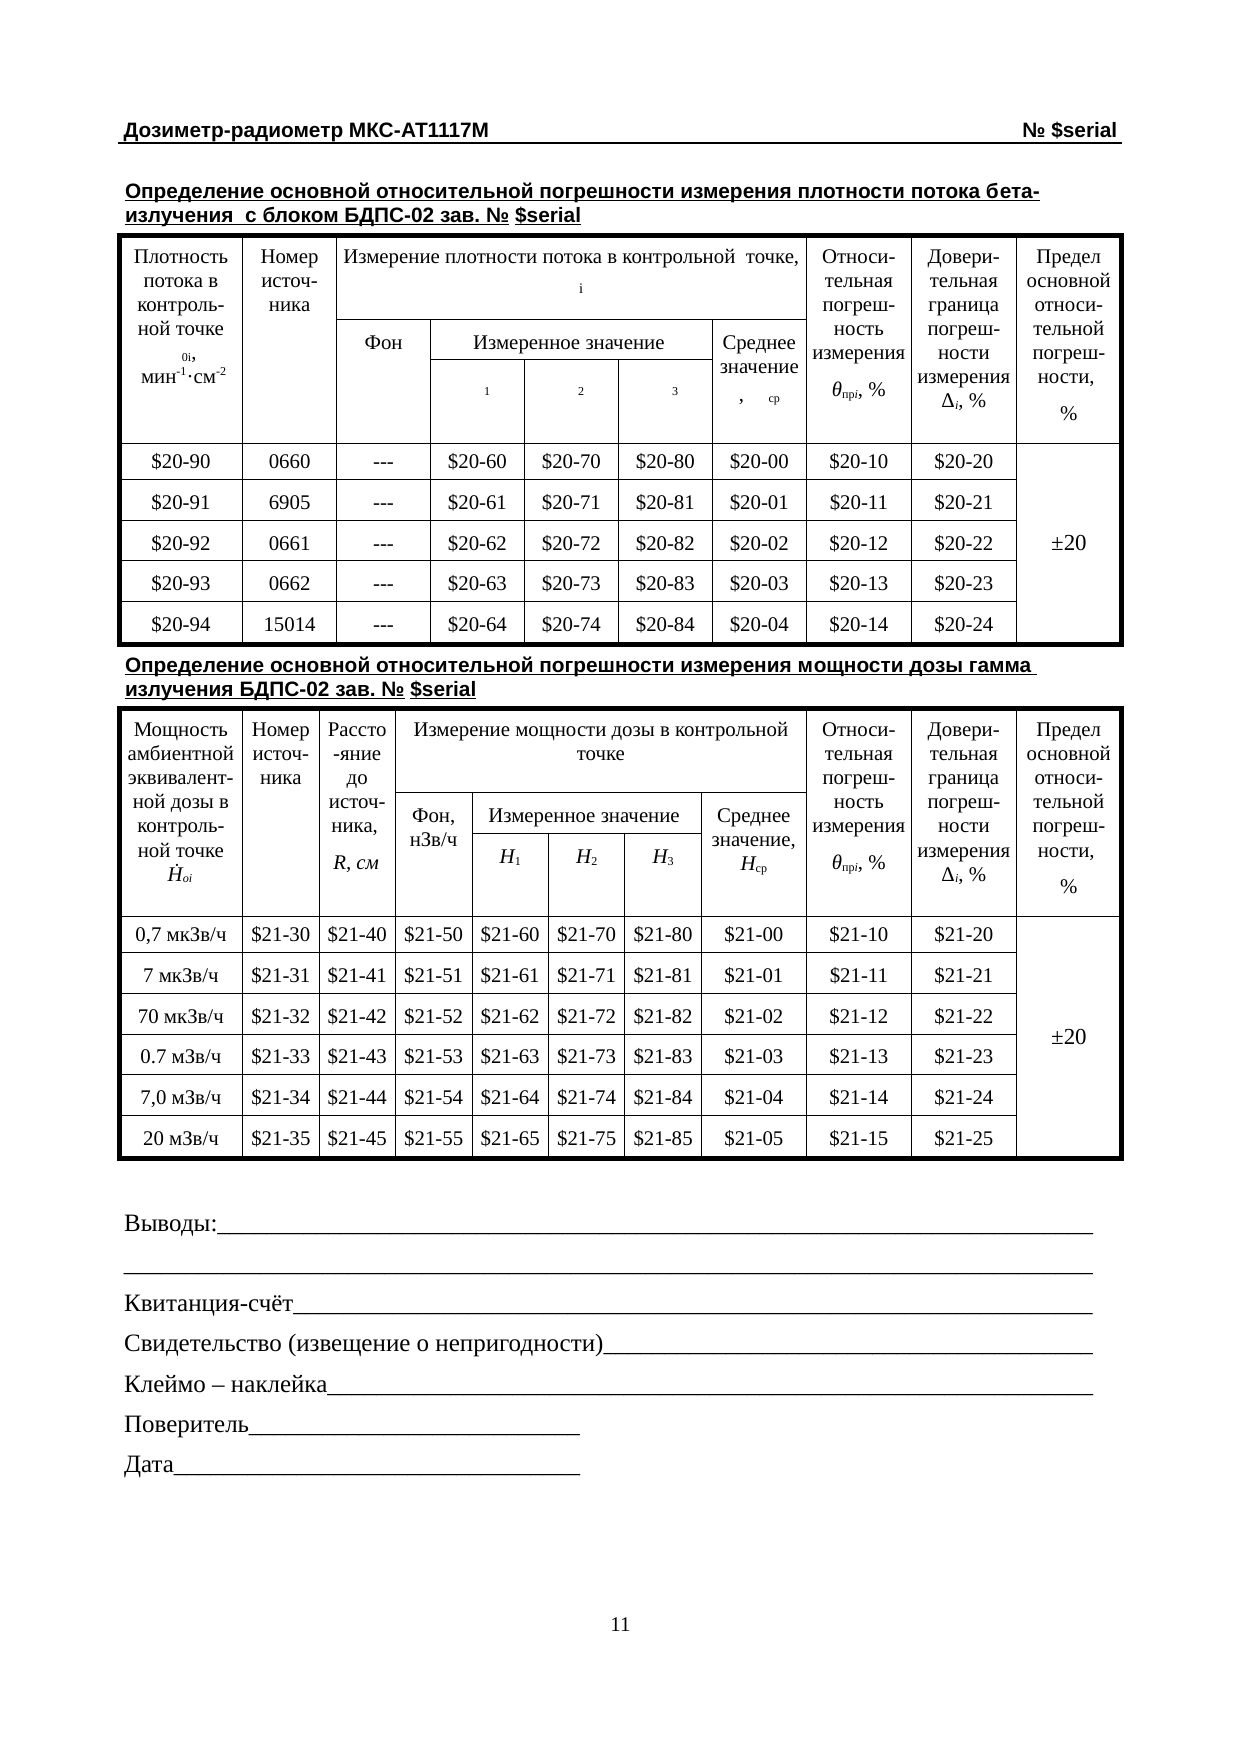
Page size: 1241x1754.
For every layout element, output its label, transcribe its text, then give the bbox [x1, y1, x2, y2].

table_cell $21-64 [473, 1075, 548, 1115]
table_cell $20-64 [431, 602, 524, 642]
table_cell 7,0 мЗв/ч [122, 1075, 242, 1115]
table_cell 6905 [243, 480, 336, 519]
table_cell $21-31 [243, 953, 319, 993]
table_cell $21-35 [243, 1116, 319, 1156]
table_cell $21-10 [807, 917, 911, 952]
table_cell $20-73 [525, 561, 618, 601]
table_cell Предел основной относи-тельной погреш-ности, % [1017, 711, 1119, 916]
table_cell $21-01 [702, 953, 806, 993]
table_cell $21-13 [807, 1035, 911, 1074]
table_cell $20-23 [912, 561, 1016, 601]
table_cell Клеймо – наклейка [118, 1363, 1122, 1403]
table_cell Мощность амбиентной эквивалент-ной дозы в контроль-ной точке Ḣoi [122, 711, 242, 916]
table_cell Довери-тельная граница погреш-ности измерения Δi, % [912, 711, 1016, 916]
table_cell $21-85 [625, 1116, 701, 1156]
table_cell Среднее значение, ср [713, 320, 806, 443]
table_cell Довери-тельная граница погреш-ности измерения Δi, % [912, 238, 1016, 443]
table_cell $21-21 [912, 953, 1016, 993]
table_cell $21-00 [702, 917, 806, 952]
table_cell $20-14 [807, 602, 911, 642]
table_cell $20-21 [912, 480, 1016, 519]
table_cell $21-14 [807, 1075, 911, 1115]
table_cell ±20 [1017, 917, 1119, 1156]
table_cell $21-74 [549, 1075, 624, 1115]
table_cell $21-73 [549, 1035, 624, 1074]
table_cell Измерение мощности дозы в контрольной точке [396, 711, 806, 792]
table_cell $20-20 [912, 444, 1016, 479]
table_cell $20-60 [431, 444, 524, 479]
table_cell $20-70 [525, 444, 618, 479]
table_cell 15014 [243, 602, 336, 642]
table_cell $21-50 [396, 917, 472, 952]
table_cell [118, 1242, 1122, 1282]
table_cell --- [337, 444, 430, 479]
table_cell $21-03 [702, 1035, 806, 1074]
table_cell $21-82 [625, 994, 701, 1033]
table_cell $20-13 [807, 561, 911, 601]
table_cell $21-33 [243, 1035, 319, 1074]
table_cell $20-91 [122, 480, 242, 519]
table_cell $20-10 [807, 444, 911, 479]
table_cell Плотность потока в контроль-ной точке 0i, мин-1·см-2 [122, 238, 242, 443]
table_cell 0662 [243, 561, 336, 601]
table_cell $20-80 [619, 444, 712, 479]
table_cell --- [337, 521, 430, 560]
table_cell $20-00 [713, 444, 806, 479]
table_cell $21-75 [549, 1116, 624, 1156]
table_cell $21-61 [473, 953, 548, 993]
table_cell 2 [525, 360, 618, 443]
table_cell Относи-тельная погреш-ность измерения θпрi, % [807, 238, 911, 443]
table_cell 0.7 мЗв/ч [122, 1035, 242, 1074]
table_cell $21-65 [473, 1116, 548, 1156]
table_cell $20-11 [807, 480, 911, 519]
table_cell ±20 [1017, 444, 1119, 642]
table_cell H1 [473, 834, 548, 916]
table_cell 0660 [243, 444, 336, 479]
table_header Определение основной относительной погрешности измерения плотности потока бета-излучения с блоком БДПС-02 зав. № $serial [119, 174, 1121, 233]
table_cell 70 мкЗв/ч [122, 994, 242, 1033]
table_cell $21-20 [912, 917, 1016, 952]
table_cell $20-71 [525, 480, 618, 519]
table_cell Измеренное значение [431, 320, 712, 359]
table_cell $20-22 [912, 521, 1016, 560]
table_cell --- [337, 561, 430, 601]
table_cell $21-45 [320, 1116, 395, 1156]
table_cell $21-83 [625, 1035, 701, 1074]
table_cell $20-83 [619, 561, 712, 601]
table_cell $20-81 [619, 480, 712, 519]
table_cell $21-30 [243, 917, 319, 952]
table_cell Фон [337, 320, 430, 443]
table_header Выводы: [118, 1202, 1122, 1242]
table_cell H2 [549, 834, 624, 916]
table_cell $21-62 [473, 994, 548, 1033]
table_cell --- [337, 480, 430, 519]
table_cell 1 [431, 360, 524, 443]
table_cell Фон, нЗв/ч [396, 793, 472, 916]
table_cell $21-52 [396, 994, 472, 1033]
table_cell $21-71 [549, 953, 624, 993]
table_cell Номер источ-ника [243, 711, 319, 916]
table_cell $21-34 [243, 1075, 319, 1115]
table_cell 0,7 мкЗв/ч [122, 917, 242, 952]
table_cell $21-51 [396, 953, 472, 993]
table_cell Номер источ-ника [243, 238, 336, 443]
table_cell $21-80 [625, 917, 701, 952]
table_cell $21-55 [396, 1116, 472, 1156]
table_cell $20-63 [431, 561, 524, 601]
table_cell $20-82 [619, 521, 712, 560]
table_cell $20-03 [713, 561, 806, 601]
table_cell $21-32 [243, 994, 319, 1033]
table_cell $21-02 [702, 994, 806, 1033]
table_cell $21-72 [549, 994, 624, 1033]
table_cell $21-05 [702, 1116, 806, 1156]
table_cell $21-40 [320, 917, 395, 952]
table_cell $21-44 [320, 1075, 395, 1115]
table_cell $20-72 [525, 521, 618, 560]
table_cell 3 [619, 360, 712, 443]
table_cell 7 мкЗв/ч [122, 953, 242, 993]
table_cell $21-84 [625, 1075, 701, 1115]
table_cell $20-94 [122, 602, 242, 642]
table_cell $20-02 [713, 521, 806, 560]
table_cell $21-15 [807, 1116, 911, 1156]
table_cell $20-84 [619, 602, 712, 642]
table_cell Измеренное значение [473, 793, 701, 833]
table_cell $21-41 [320, 953, 395, 993]
table_cell $20-01 [713, 480, 806, 519]
table_cell $20-04 [713, 602, 806, 642]
table_cell $21-24 [912, 1075, 1016, 1115]
table_cell $21-43 [320, 1035, 395, 1074]
table_cell $20-24 [912, 602, 1016, 642]
table_cell $21-53 [396, 1035, 472, 1074]
table_cell $21-04 [702, 1075, 806, 1115]
table_cell $20-93 [122, 561, 242, 601]
table_cell $20-12 [807, 521, 911, 560]
table_cell $21-42 [320, 994, 395, 1033]
table_cell $21-23 [912, 1035, 1016, 1074]
table_cell $20-62 [431, 521, 524, 560]
table_cell H3 [625, 834, 701, 916]
table_cell Измерение плотности потока в контрольной точке, i [337, 238, 806, 319]
table_cell $21-63 [473, 1035, 548, 1074]
table_cell Дата [118, 1443, 1122, 1483]
table_cell $20-92 [122, 521, 242, 560]
table_cell $21-12 [807, 994, 911, 1033]
table_cell $21-54 [396, 1075, 472, 1115]
table_cell $21-11 [807, 953, 911, 993]
table_cell $21-81 [625, 953, 701, 993]
table_cell Относи-тельная погреш-ность измерения θпрi, % [807, 711, 911, 916]
table_header Определение основной относительной погрешности измерения мощности дозы гамма излучения БДПС-02 зав. № $serial [119, 647, 1121, 706]
table_cell $21-70 [549, 917, 624, 952]
table_cell --- [337, 602, 430, 642]
table_cell $21-25 [912, 1116, 1016, 1156]
table_cell Квитанция-счёт [118, 1283, 1122, 1323]
table_cell $20-74 [525, 602, 618, 642]
table_cell $20-61 [431, 480, 524, 519]
table_cell 20 мЗв/ч [122, 1116, 242, 1156]
table_cell $21-60 [473, 917, 548, 952]
table_cell Предел основной относи-тельной погреш-ности, % [1017, 238, 1119, 443]
table_cell Свидетельство (извещение о непригодности) [118, 1323, 1122, 1363]
table_cell Поверитель [118, 1403, 1122, 1443]
table_cell 0661 [243, 521, 336, 560]
table_cell Среднее значение, Hср [702, 793, 806, 916]
table_cell $20-90 [122, 444, 242, 479]
table_cell $21-22 [912, 994, 1016, 1033]
table_cell Рассто-яние до источ-ника, R, см [320, 711, 395, 916]
